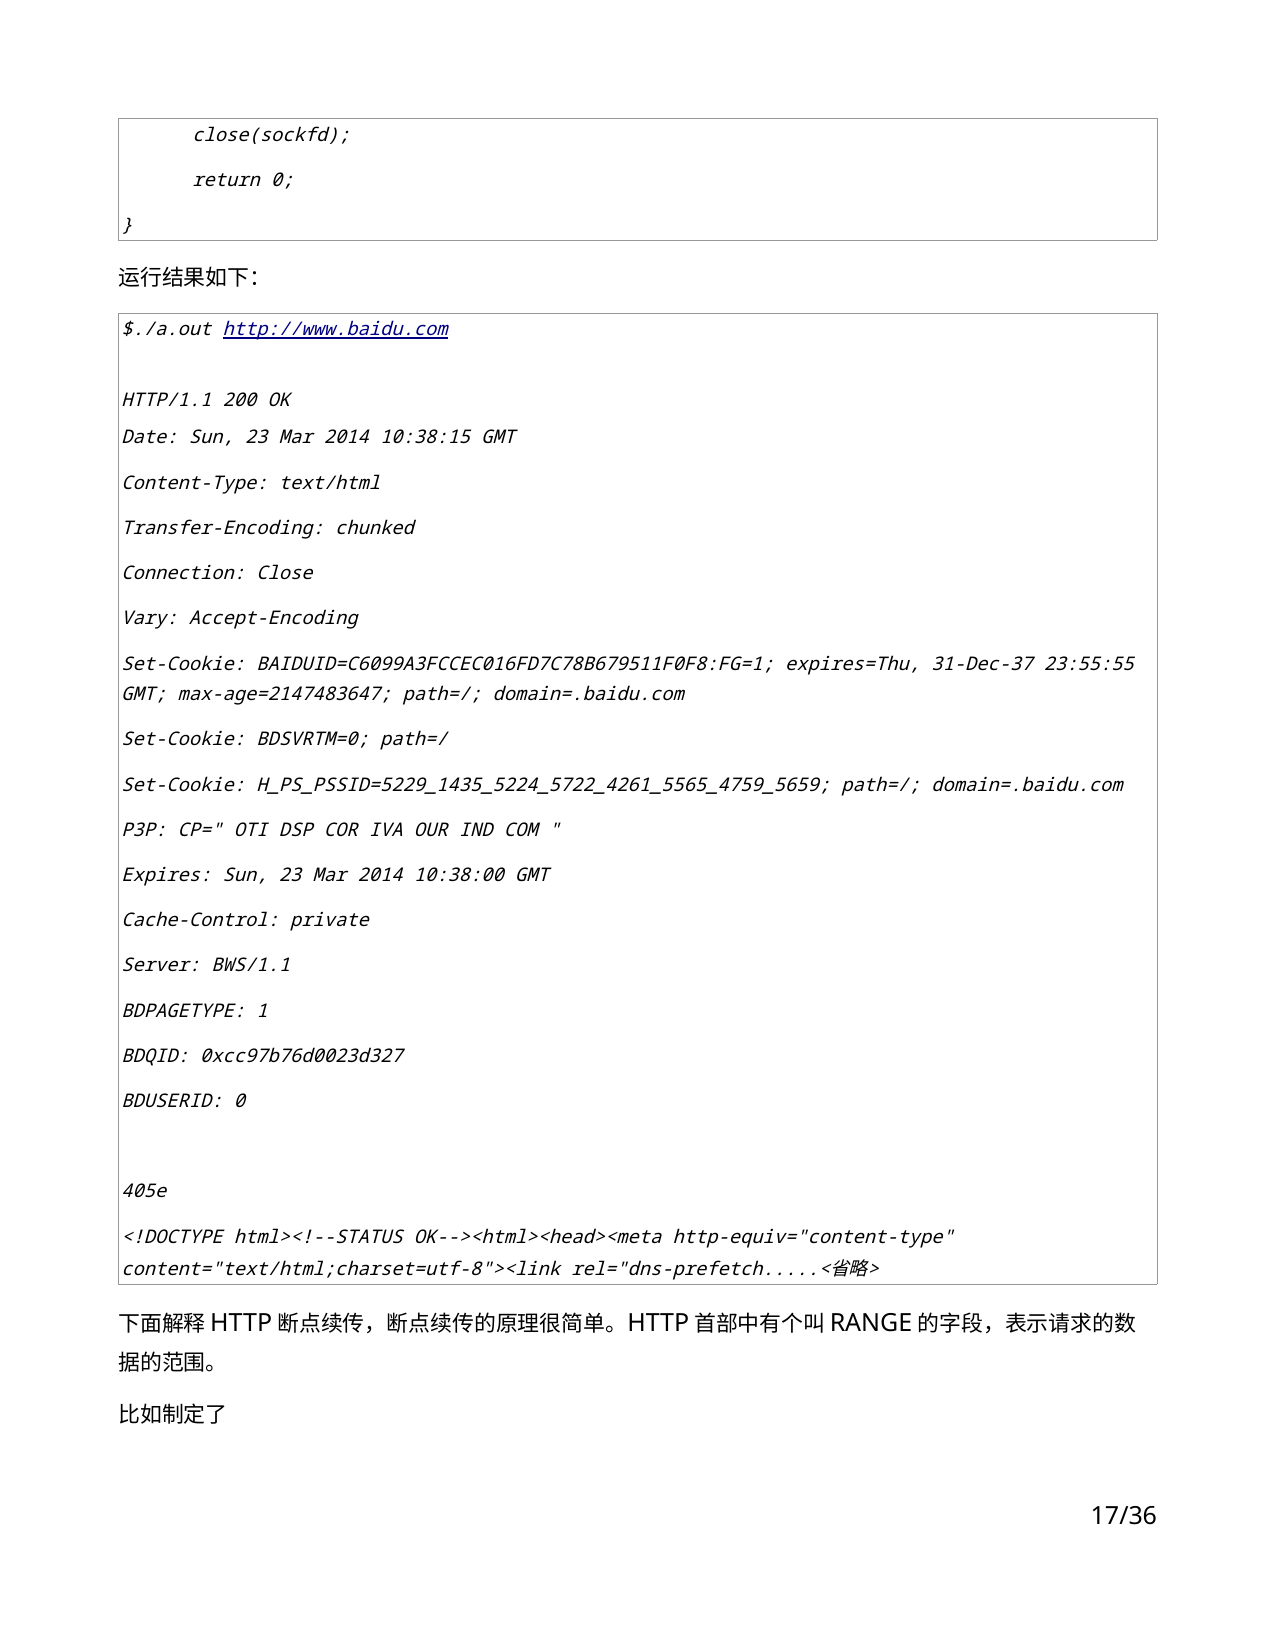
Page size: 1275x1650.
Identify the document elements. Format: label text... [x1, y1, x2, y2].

text BDPAGETYPE: 1 [119, 994, 1157, 1022]
text 下面解释HTTP断点续传，断点续传的原理很简单。HTTP首部中有个叫RANGE的字段，表示请求的数据的范围。 [118, 1304, 1157, 1376]
text Expires: Sun, 23 Mar 2014 10:38:00 GMT [119, 858, 1157, 887]
text Content-Type: text/html [119, 466, 1157, 494]
text <!DOCTYPE html><!--STATUS OK--><html><head><meta http-equiv="content-type" content="text/html;charset=utf-8"><link rel="dns-prefetch.....<省略> [119, 1220, 1157, 1284]
text Server: BWS/1.1 [119, 949, 1157, 977]
text Connection: Close [119, 556, 1157, 585]
text return 0; [119, 163, 1157, 192]
text Set-Cookie: BAIDUID=C6099A3FCCEC016FD7C78B679511F0F8:FG=1; expires=Thu, 31-Dec-37 23:55:55 GMT; max-age=2147483647; path=/; domain=.baidu.com [119, 647, 1157, 706]
text 405e [119, 1175, 1157, 1203]
text BDQID: 0xcc97b76d0023d327 [119, 1039, 1157, 1068]
text } [119, 208, 1157, 240]
text 比如制定了 [118, 1397, 1157, 1429]
text Transfer-Encoding: chunked [119, 511, 1157, 540]
text $./a.out http://www.baidu.com [119, 314, 1157, 341]
text Vary: Accept-Encoding [119, 602, 1157, 630]
text close(sockfd); [119, 119, 1157, 147]
text 运行结果如下： [118, 260, 1157, 292]
subtitle HTTP/1.1 200 OK [119, 383, 1157, 411]
text BDUSERID: 0 [119, 1084, 1157, 1113]
text Set-Cookie: H_PS_PSSID=5229_1435_5224_5722_4261_5565_4759_5659; path=/; domain=.baidu.com [119, 768, 1157, 796]
text Date: Sun, 23 Mar 2014 10:38:15 GMT [119, 421, 1157, 449]
text Set-Cookie: BDSVRTM=0; path=/ [119, 723, 1157, 751]
text P3P: CP=" OTI DSP COR IVA OUR IND COM " [119, 813, 1157, 842]
text Cache-Control: private [119, 903, 1157, 932]
